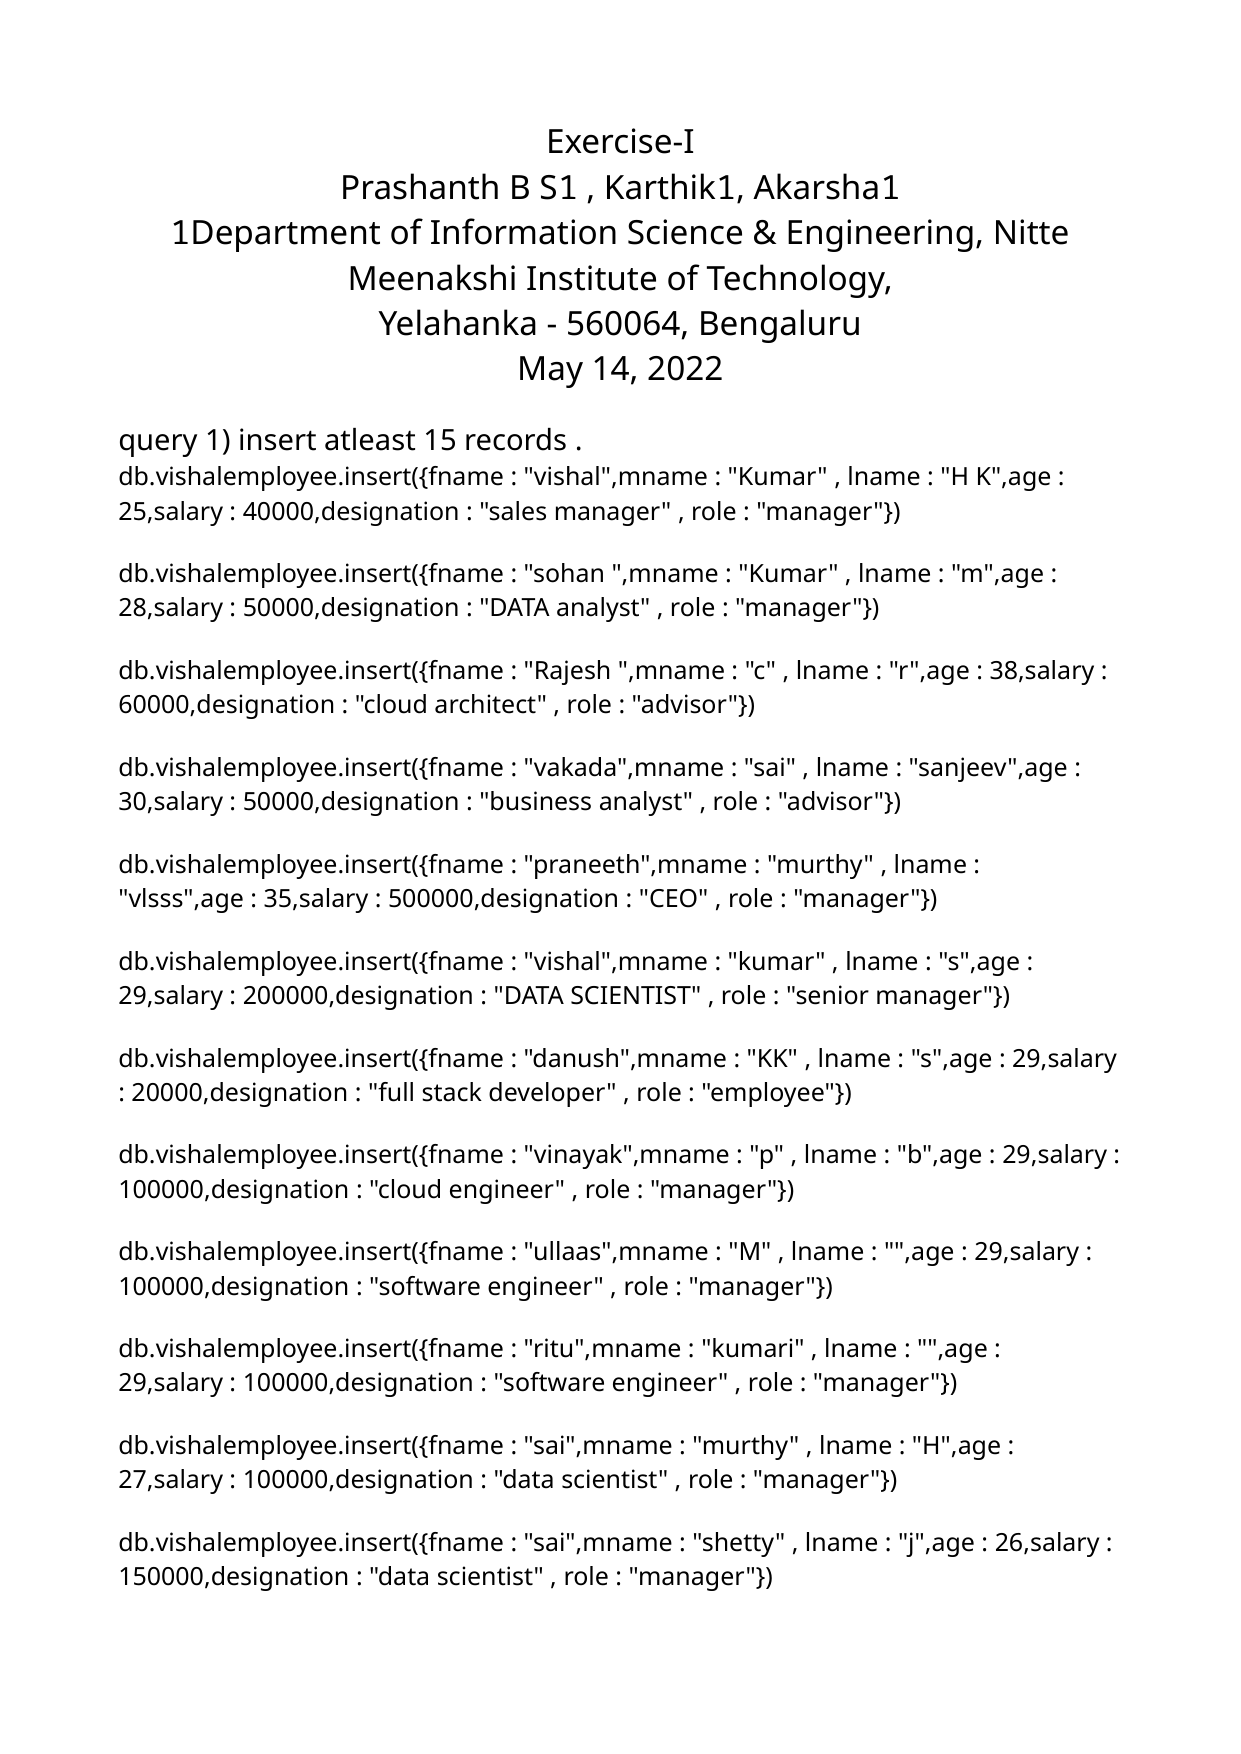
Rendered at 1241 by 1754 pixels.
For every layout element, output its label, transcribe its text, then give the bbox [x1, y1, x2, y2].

text db.vishalemployee.insert({fname : "vishal",mname : "kumar" , lname : "s",age : 29,salary : 200000,designation : "DATA SCIENTIST" , role : "senior manager"}) [118, 943, 1122, 1012]
text db.vishalemployee.insert({fname : "Rajesh ",mname : "c" , lname : "r",age : 38,salary : 60000,designation : "cloud architect" , role : "advisor"}) [118, 653, 1122, 721]
text db.vishalemployee.insert({fname : "danush",mname : "KK" , lname : "s",age : 29,salary : 20000,designation : "full stack developer" , role : "employee"}) [118, 1040, 1122, 1108]
text db.vishalemployee.insert({fname : "praneeth",mname : "murthy" , lname : "vlsss",age : 35,salary : 500000,designation : "CEO" , role : "manager"}) [118, 847, 1122, 915]
text db.vishalemployee.insert({fname : "ullaas",mname : "M" , lname : "",age : 29,salary : 100000,designation : "software engineer" , role : "manager"}) [118, 1234, 1122, 1302]
text db.vishalemployee.insert({fname : "sai",mname : "murthy" , lname : "H",age : 27,salary : 100000,designation : "data scientist" , role : "manager"}) [118, 1428, 1122, 1496]
text Exercise-I Prashanth B S1 , Karthik1, Akarsha1 1Department of Information Science & Engineering, Nitte Meenakshi Institute of Technology, Yelahanka - 560064, Bengaluru May 14, 2022 [118, 118, 1122, 391]
text db.vishalemployee.insert({fname : "ritu",mname : "kumari" , lname : "",age : 29,salary : 100000,designation : "software engineer" , role : "manager"}) [118, 1331, 1122, 1399]
text db.vishalemployee.insert({fname : "vakada",mname : "sai" , lname : "sanjeev",age : 30,salary : 50000,designation : "business analyst" , role : "advisor"}) [118, 750, 1122, 818]
text db.vishalemployee.insert({fname : "sohan ",mname : "Kumar" , lname : "m",age : 28,salary : 50000,designation : "DATA analyst" , role : "manager"}) [118, 556, 1122, 624]
text db.vishalemployee.insert({fname : "vishal",mname : "Kumar" , lname : "H K",age : 25,salary : 40000,designation : "sales manager" , role : "manager"}) [118, 459, 1122, 527]
text db.vishalemployee.insert({fname : "sai",mname : "shetty" , lname : "j",age : 26,salary : 150000,designation : "data scientist" , role : "manager"}) [118, 1525, 1122, 1593]
text db.vishalemployee.insert({fname : "vinayak",mname : "p" , lname : "b",age : 29,salary : 100000,designation : "cloud engineer" , role : "manager"}) [118, 1137, 1122, 1205]
text query 1) insert atleast 15 records . [118, 419, 1122, 459]
